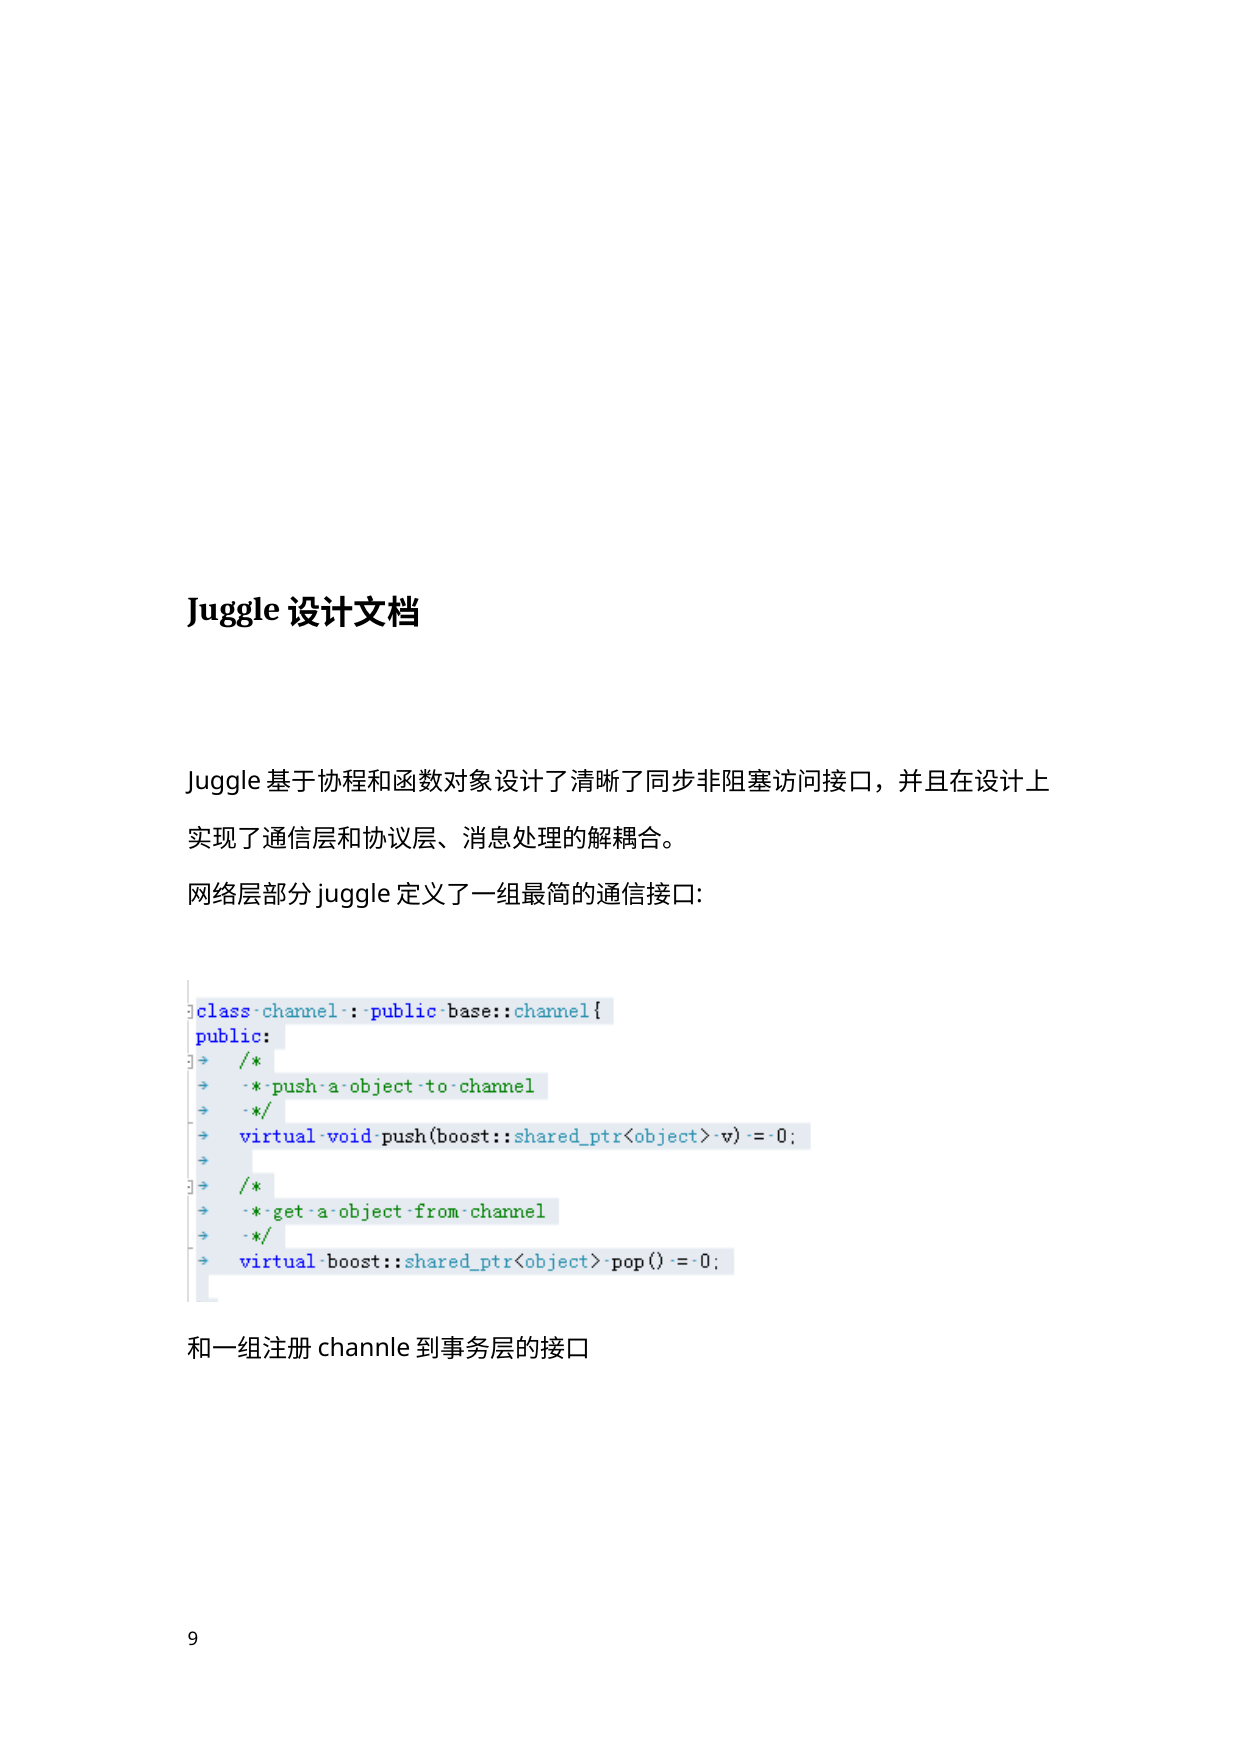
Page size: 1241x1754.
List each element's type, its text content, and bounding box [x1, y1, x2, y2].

text Juggle基于协程和函数对象设计了清晰了同步非阻塞访问接口，并且在设计上实现了通信层和协议层、消息处理的解耦合。 [187, 735, 1053, 849]
text 和一组注册channle到事务层的接口 [187, 1302, 1053, 1359]
text 网络层部分juggle定义了一组最简的通信接口: [187, 849, 1053, 905]
title Juggle设计文档 [187, 565, 1053, 622]
picture [187, 980, 836, 1302]
